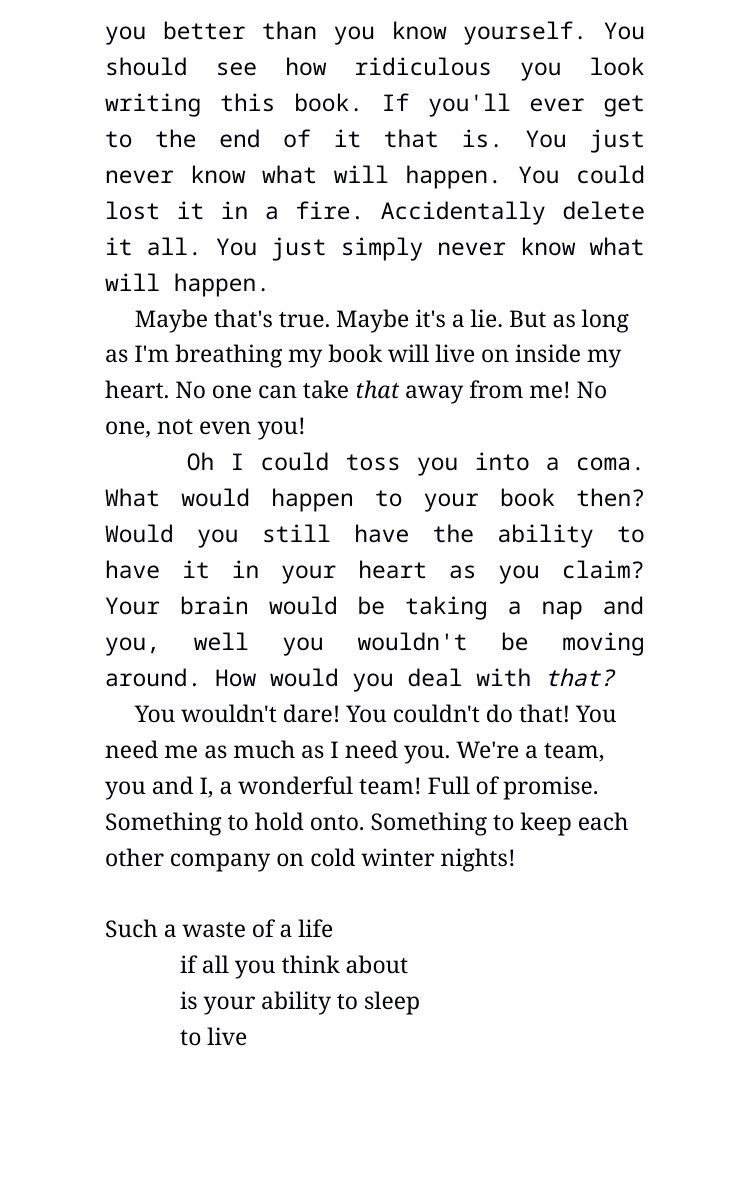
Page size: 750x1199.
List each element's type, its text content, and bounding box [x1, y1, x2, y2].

text Maybe that's true. Maybe it's a lie. But as long as I'm breathing my book will live on inside my heart. No one can take that away from me! No one, not even you! [105, 302, 645, 442]
text you better than you know yourself. You should see how ridiculous you look writing this book. If you'll ever get to the end of it that is. You just never know what will happen. You could lost it in a fire. Accidentally delete it all. You just simply never know what will happen. [105, 15, 645, 298]
text is your ability to sleep [105, 985, 645, 1017]
text You wouldn't dare! You couldn't do that! You need me as much as I need you. We're a team, you and I, a wonderful team! Full of promise. Something to hold onto. Something to keep each other company on cold winter nights! [105, 698, 645, 873]
text to live [105, 1021, 645, 1052]
text Oh I could toss you into a coma. What would happen to your book then? Would you still have the ability to have it in your heart as you claim? Your brain would be taking a nap and you, well you wouldn't be moving around. How would you deal with that? [105, 446, 645, 693]
text Such a waste of a life [105, 913, 645, 945]
text if all you think about [105, 949, 645, 981]
